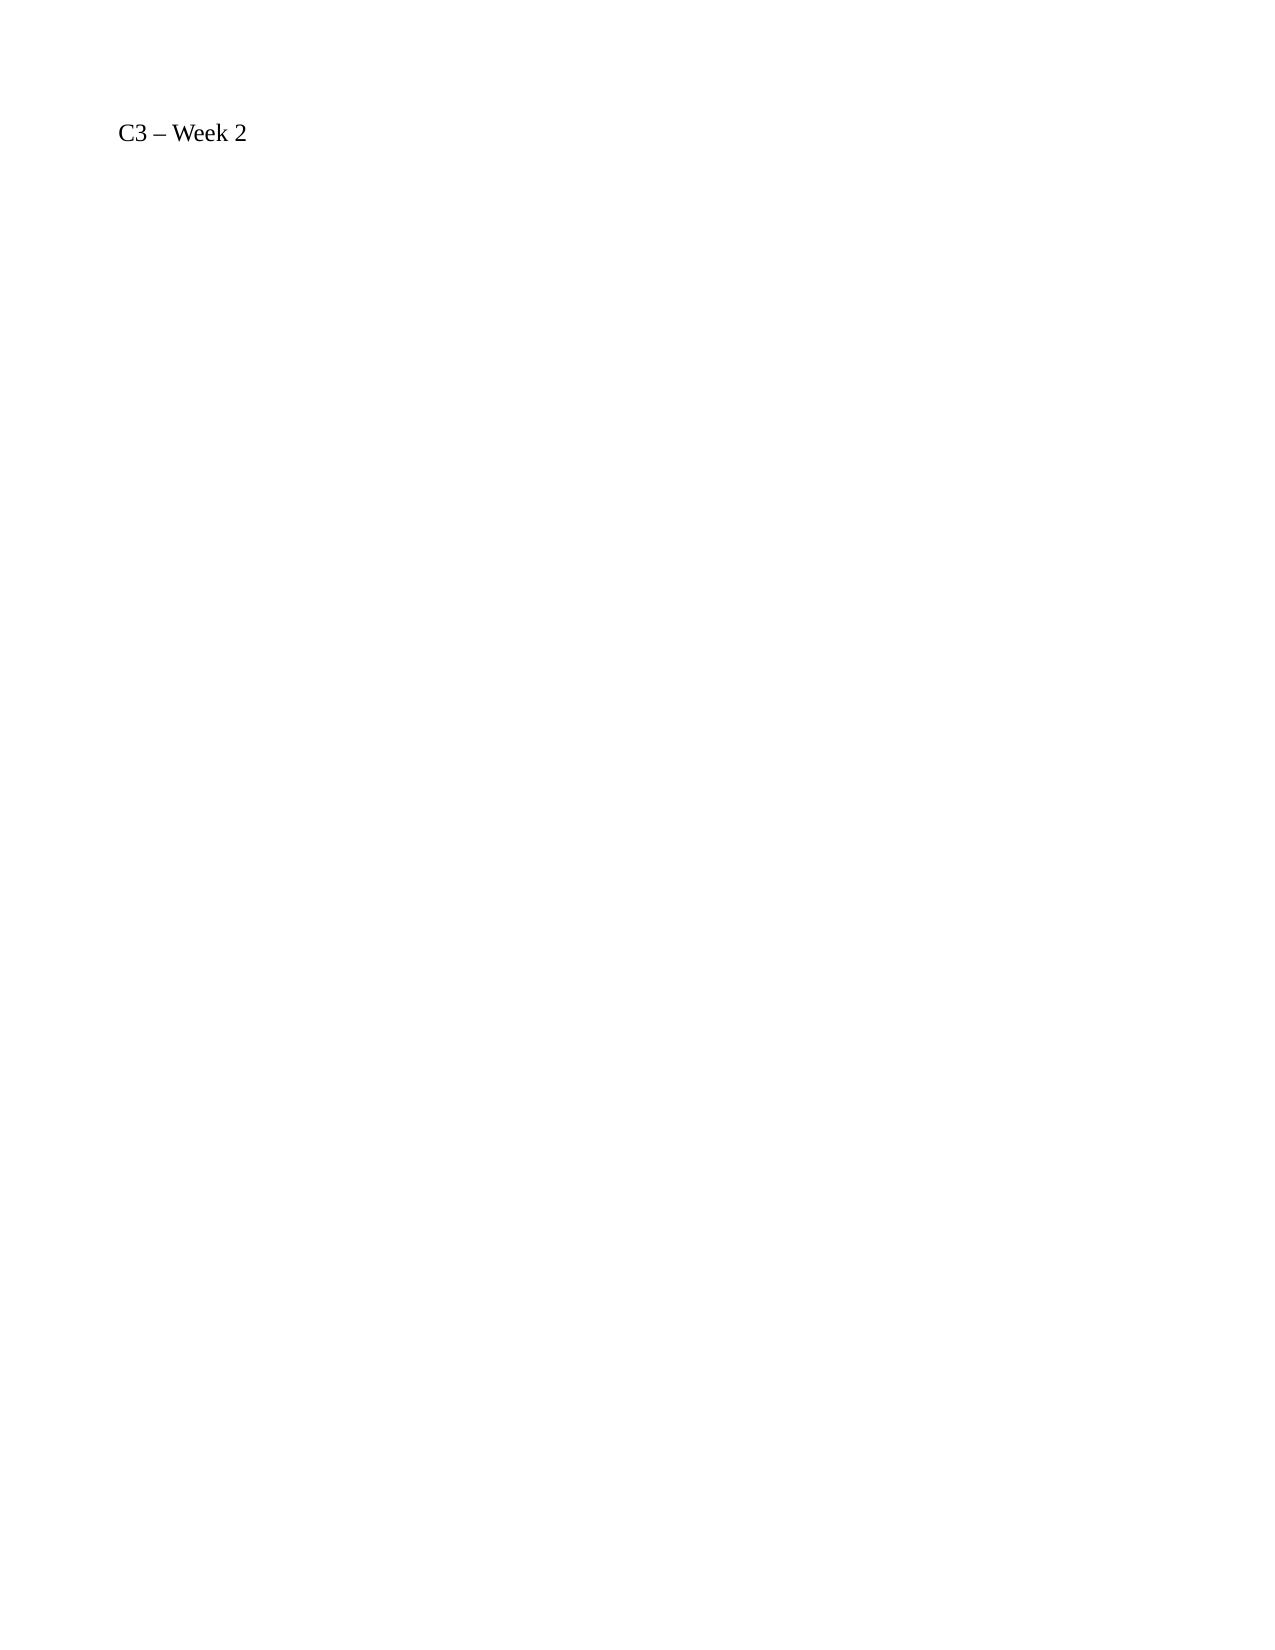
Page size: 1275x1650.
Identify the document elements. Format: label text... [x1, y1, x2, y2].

text C3 – Week 2 [118, 118, 1157, 147]
